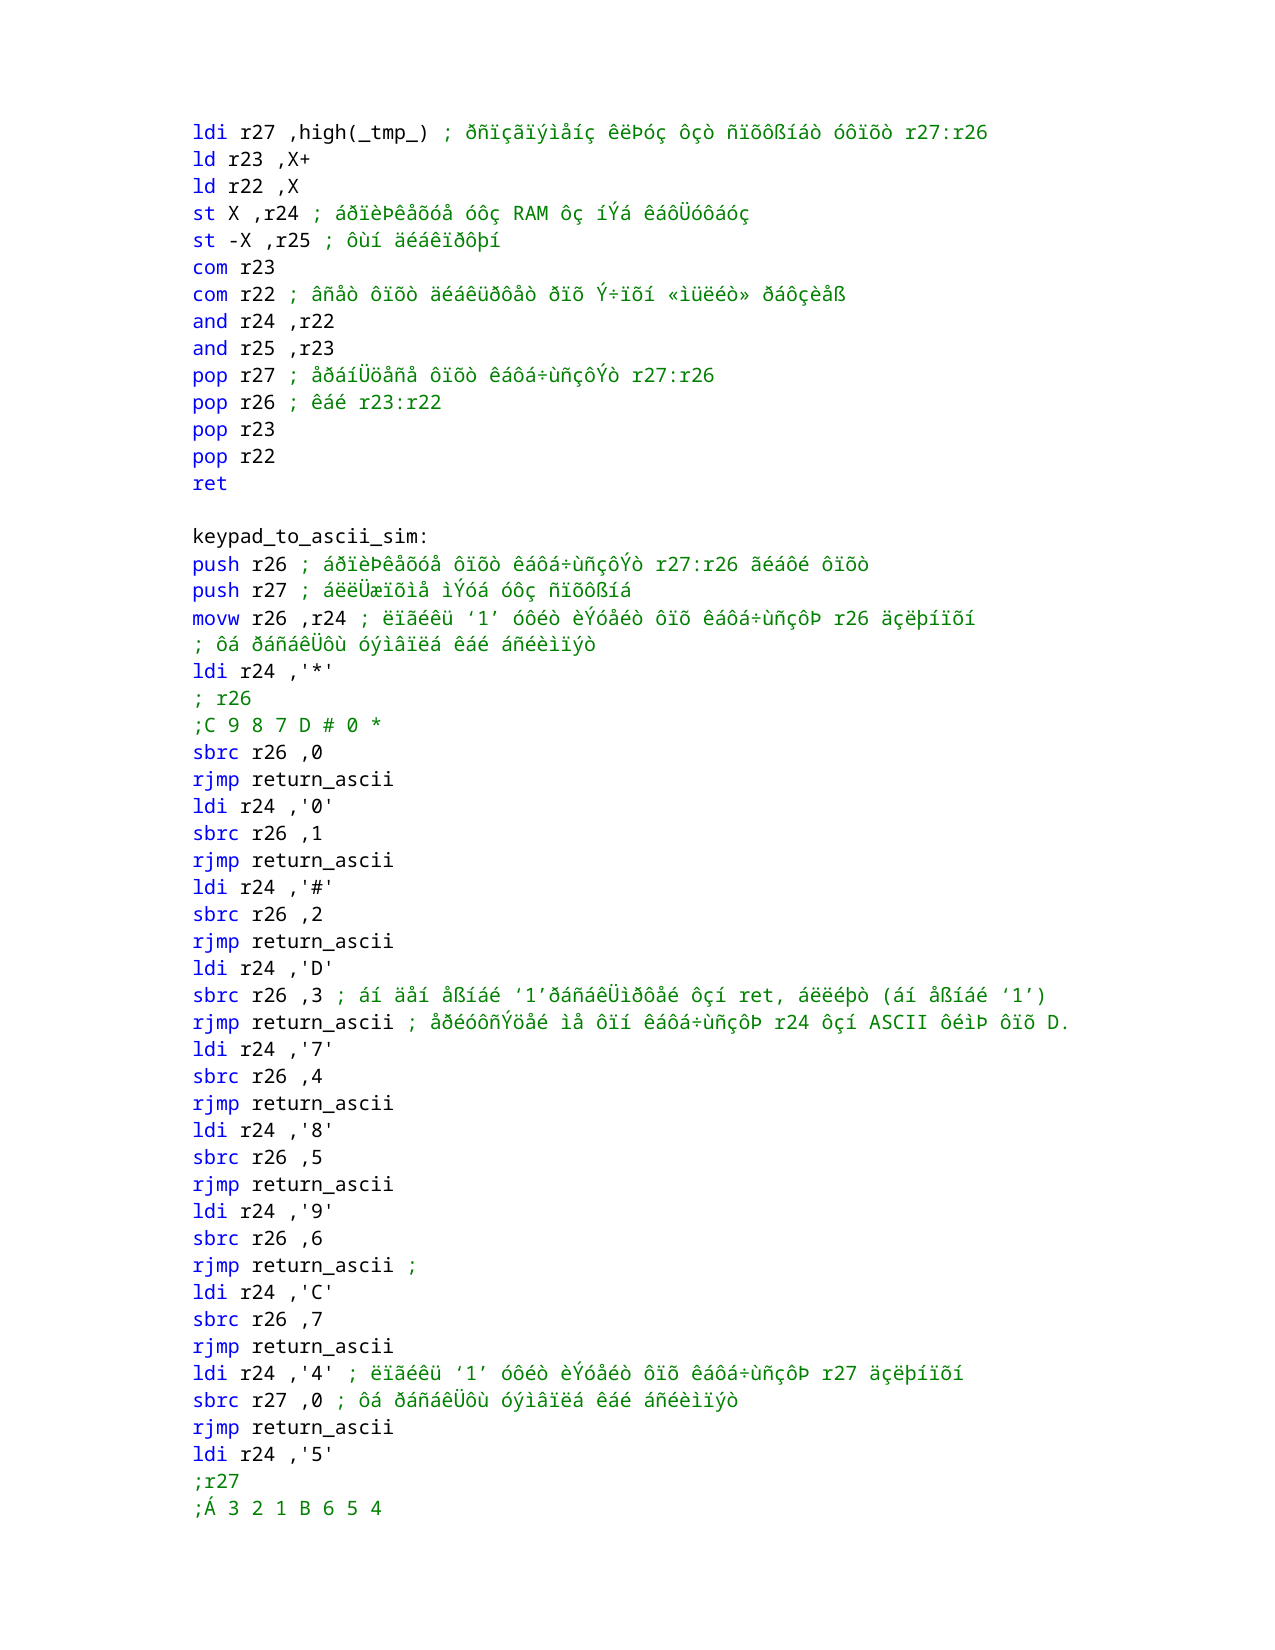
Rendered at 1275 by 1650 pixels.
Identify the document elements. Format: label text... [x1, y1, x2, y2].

text sbrc r26 ,5 [118, 1143, 1157, 1170]
text keypad_to_ascii_sim: [118, 523, 1157, 550]
text pop r27 ; åðáíÜöåñå ôïõò êáôá÷ùñçôÝò r27:r26 [118, 361, 1157, 388]
text ldi r24 ,'C' [118, 1278, 1157, 1305]
text push r26 ; áðïèÞêåõóå ôïõò êáôá÷ùñçôÝò r27:r26 ãéáôé ôïõò [118, 550, 1157, 577]
text sbrc r26 ,2 [118, 901, 1157, 927]
text ldi r27 ,high(_tmp_) ; ðñïçãïýìåíç êëÞóç ôçò ñïõôßíáò óôïõò r27:r26 [118, 118, 1157, 145]
text movw r26 ,r24 ; ëïãéêü ‘1’ óôéò èÝóåéò ôïõ êáôá÷ùñçôÞ r26 äçëþíïõí [118, 604, 1157, 631]
text rjmp return_ascii [118, 847, 1157, 873]
text sbrc r26 ,3 ; áí äåí åßíáé ‘1’ðáñáêÜìðôåé ôçí ret, áëëéþò (áí åßíáé ‘1’) [118, 981, 1157, 1008]
text ldi r24 ,'9' [118, 1197, 1157, 1224]
text rjmp return_ascii [118, 1332, 1157, 1359]
text com r23 [118, 253, 1157, 280]
text rjmp return_ascii [118, 1413, 1157, 1440]
text rjmp return_ascii ; [118, 1251, 1157, 1278]
text rjmp return_ascii [118, 1170, 1157, 1197]
text and r25 ,r23 [118, 334, 1157, 361]
text push r27 ; áëëÜæïõìå ìÝóá óôç ñïõôßíá [118, 577, 1157, 604]
text ld r22 ,X [118, 172, 1157, 199]
text ;C 9 8 7 D # 0 * [118, 712, 1157, 739]
text ;Á 3 2 1 B 6 5 4 [118, 1494, 1157, 1521]
text ldi r24 ,'4' ; ëïãéêü ‘1’ óôéò èÝóåéò ôïõ êáôá÷ùñçôÞ r27 äçëþíïõí [118, 1359, 1157, 1386]
text and r24 ,r22 [118, 307, 1157, 334]
text sbrc r26 ,0 [118, 739, 1157, 766]
text pop r22 [118, 442, 1157, 469]
text sbrc r27 ,0 ; ôá ðáñáêÜôù óýìâïëá êáé áñéèìïýò [118, 1386, 1157, 1413]
text com r22 ; âñåò ôïõò äéáêüðôåò ðïõ Ý÷ïõí «ìüëéò» ðáôçèåß [118, 280, 1157, 307]
text sbrc r26 ,4 [118, 1062, 1157, 1089]
text rjmp return_ascii [118, 1089, 1157, 1116]
text ldi r24 ,'8' [118, 1116, 1157, 1143]
text sbrc r26 ,7 [118, 1305, 1157, 1332]
text ldi r24 ,'7' [118, 1035, 1157, 1062]
text rjmp return_ascii ; åðéóôñÝöåé ìå ôïí êáôá÷ùñçôÞ r24 ôçí ASCII ôéìÞ ôïõ D. [118, 1008, 1157, 1035]
text sbrc r26 ,6 [118, 1224, 1157, 1251]
text ldi r24 ,'0' [118, 793, 1157, 819]
text ; r26 [118, 685, 1157, 712]
text ldi r24 ,'5' [118, 1440, 1157, 1467]
text st X ,r24 ; áðïèÞêåõóå óôç RAM ôç íÝá êáôÜóôáóç [118, 199, 1157, 226]
text ld r23 ,X+ [118, 145, 1157, 172]
text sbrc r26 ,1 [118, 819, 1157, 847]
text ldi r24 ,'*' [118, 658, 1157, 685]
text ldi r24 ,'D' [118, 954, 1157, 981]
text ; ôá ðáñáêÜôù óýìâïëá êáé áñéèìïýò [118, 631, 1157, 658]
text ldi r24 ,'#' [118, 873, 1157, 901]
text rjmp return_ascii [118, 927, 1157, 954]
text st -X ,r25 ; ôùí äéáêïðôþí [118, 226, 1157, 253]
text rjmp return_ascii [118, 766, 1157, 793]
text ;r27 [118, 1467, 1157, 1494]
text pop r23 [118, 415, 1157, 442]
text pop r26 ; êáé r23:r22 [118, 388, 1157, 415]
text ret [118, 469, 1157, 496]
